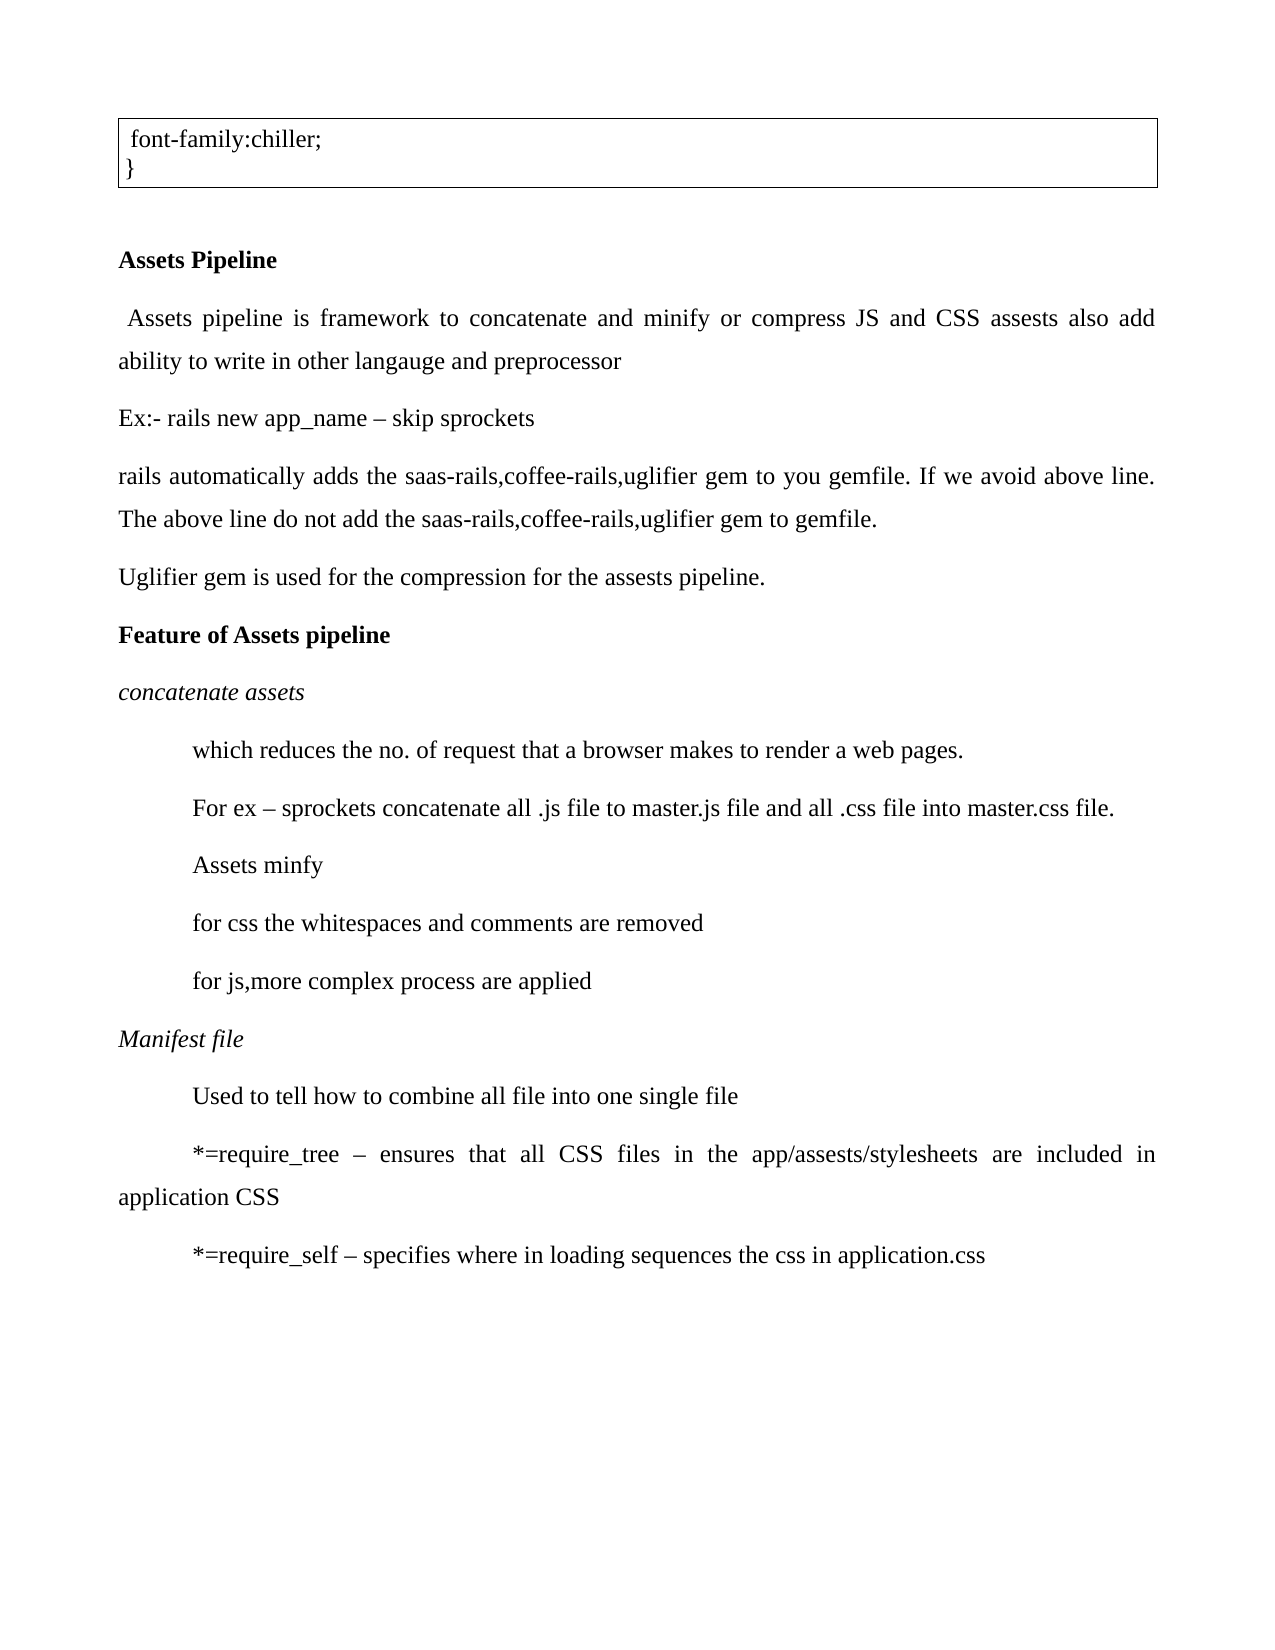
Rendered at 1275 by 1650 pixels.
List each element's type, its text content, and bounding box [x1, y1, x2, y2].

text Manifest file [118, 1024, 1157, 1052]
text For ex – sprockets concatenate all .js file to master.js file and all .css file into master.css file. [118, 793, 1157, 822]
table_header font-family:chiller; } [119, 119, 1157, 187]
text for css the whitespaces and comments are removed [118, 908, 1157, 937]
text Feature of Assets pipeline [118, 620, 1157, 648]
text Assets pipeline is framework to concatenate and minify or compress JS and CSS assests also add ability to write in other langauge and preprocessor [118, 303, 1157, 374]
text Assets minfy [118, 851, 1157, 879]
text Ex:- rails new app_name – skip sprockets [118, 403, 1157, 432]
text *=require_self – specifies where in loading sequences the css in application.css [118, 1240, 1157, 1269]
text rails automatically adds the saas-rails,coffee-rails,uglifier gem to you gemfile. If we avoid above line. The above line do not add the saas-rails,coffee-rails,uglifier gem to gemfile. [118, 461, 1157, 533]
text *=require_tree – ensures that all CSS files in the app/assests/stylesheets are included in application CSS [118, 1139, 1157, 1211]
text for js,more complex process are applied [118, 966, 1157, 995]
text concatenate assets [118, 677, 1157, 706]
text Uglifier gem is used for the compression for the assests pipeline. [118, 562, 1157, 591]
text Assets Pipeline [118, 245, 1157, 274]
text Used to tell how to combine all file into one single file [118, 1081, 1157, 1110]
text which reduces the no. of request that a browser makes to render a web pages. [118, 735, 1157, 764]
